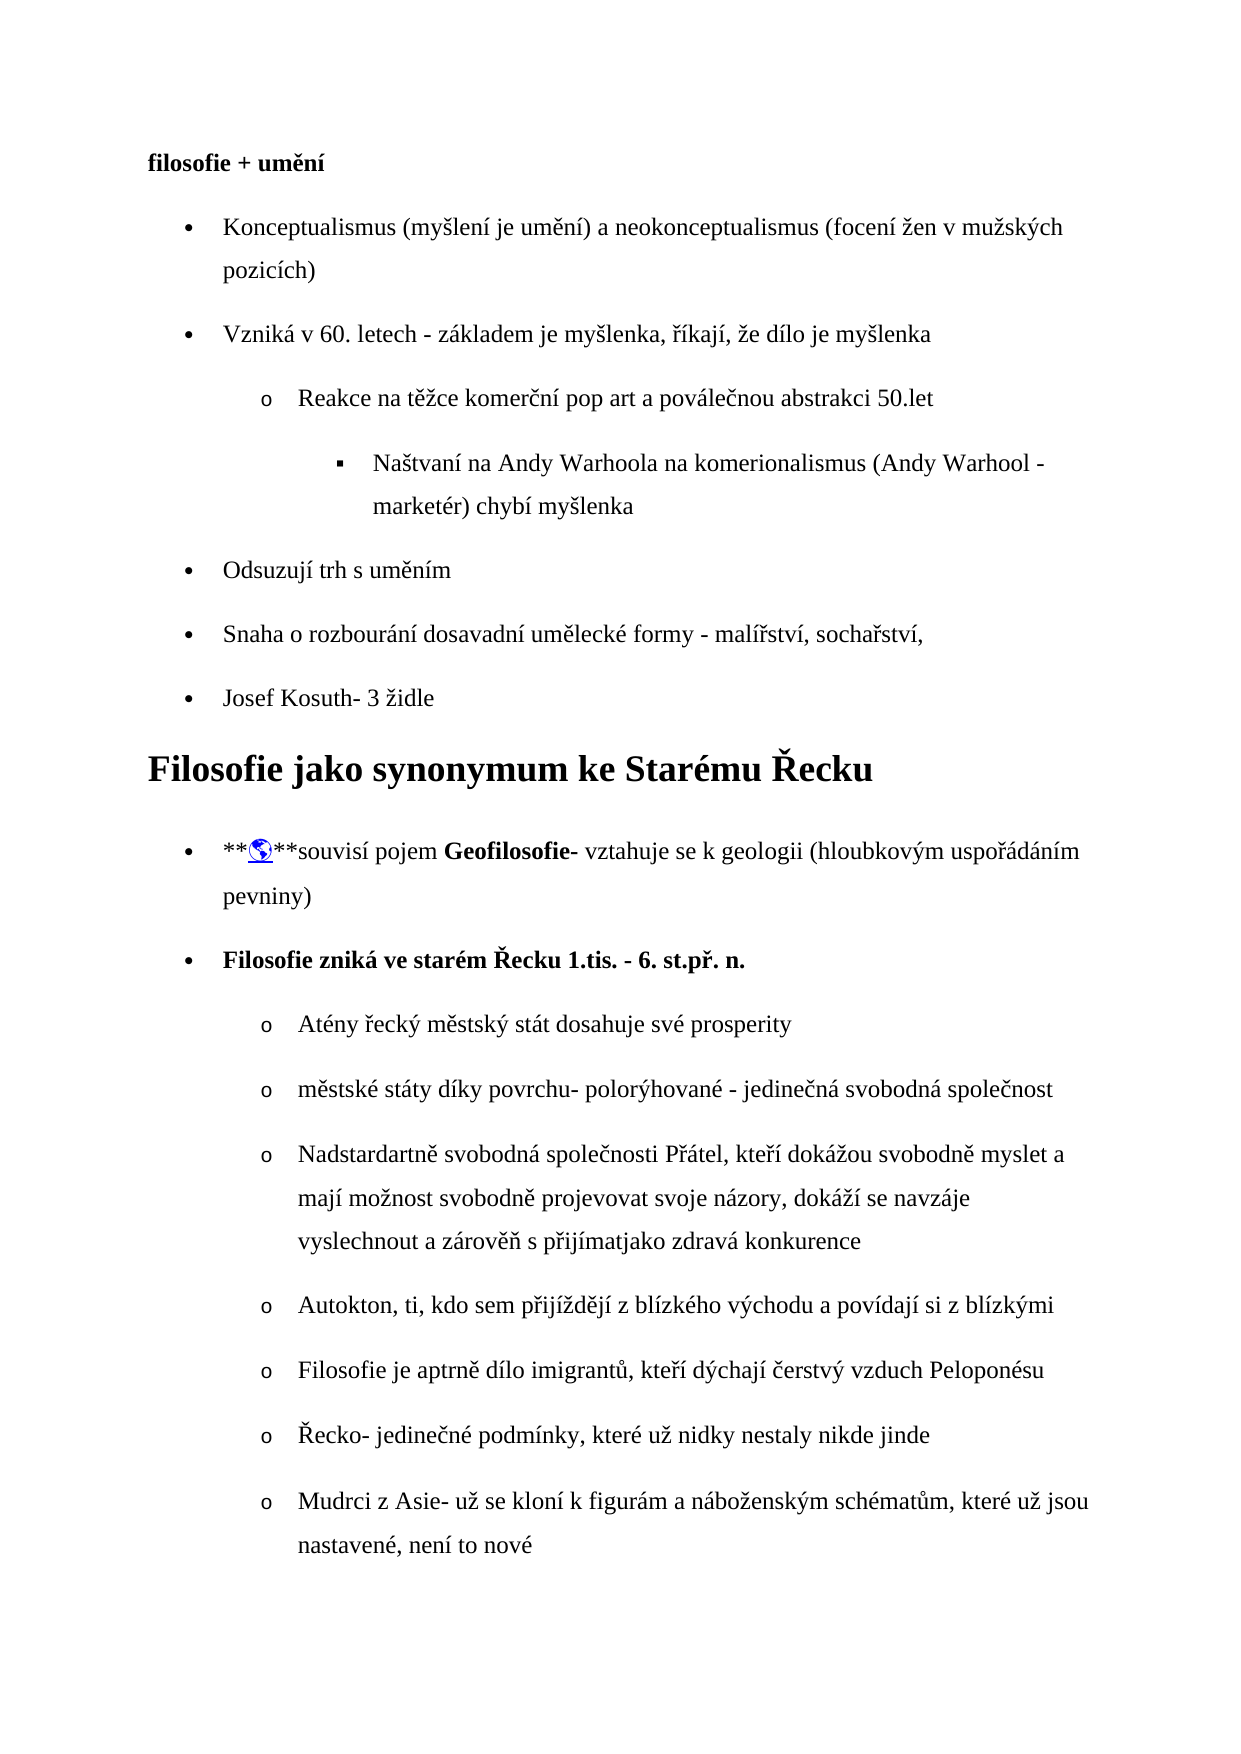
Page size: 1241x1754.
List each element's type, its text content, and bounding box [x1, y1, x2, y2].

list Snaha o rozbourání dosavadní umělecké formy - malířství, sochařství, [185, 619, 1093, 648]
list Josef Kosuth- 3 židle [185, 683, 1093, 712]
list Filosofie je aptrně dílo imigrantů, kteří dýchají čerstvý vzduch Peloponésu [260, 1355, 1093, 1385]
list Vzniká v 60. letech - základem je myšlenka, říkají, že dílo je myšlenka [185, 319, 1093, 347]
subtitle Filosofie jako synonymum ke Starému Řecku [148, 747, 1093, 790]
list Autokton, ti, kdo sem přijíždějí z blízkého východu a povídají si z blízkými [260, 1290, 1093, 1320]
list Naštvaní na Andy Warhoola na komerionalismus (Andy Warhool - marketér) chybí myšlenka [335, 448, 1093, 520]
list Řecko- jedinečné podmínky, které už nidky nestaly nikde jinde [260, 1421, 1093, 1450]
list **🌎**souvisí pojem Geofilosofie- vztahuje se k geologii (hloubkovým uspořádáním pevniny) [185, 832, 1093, 909]
list Nadstardartně svobodná společnosti Přátel, kteří dokážou svobodně myslet a mají možnost svobodně projevovat svoje názory, dokáží se navzáje vyslechnout a zárověň s přijímatjako zdravá konkurence [260, 1139, 1093, 1255]
list Atény řecký městský stát dosahuje své prosperity [260, 1009, 1093, 1038]
text filosofie + umění [148, 148, 1093, 176]
list Odsuzují trh s uměním [185, 555, 1093, 584]
list městské státy díky povrchu- polorýhované - jedinečná svobodná společnost [260, 1074, 1093, 1103]
list Reakce na těžce komerční pop art a poválečnou abstrakci 50.let [260, 383, 1093, 412]
list Konceptualismus (myšlení je umění) a neokonceptualismus (focení žen v mužských pozicích) [185, 212, 1093, 283]
list Mudrci z Asie- už se kloní k figurám a náboženským schématům, které už jsou nastavené, není to nové [260, 1486, 1093, 1558]
list Filosofie zniká ve starém Řecku 1.tis. - 6. st.př. n. [185, 945, 1093, 973]
